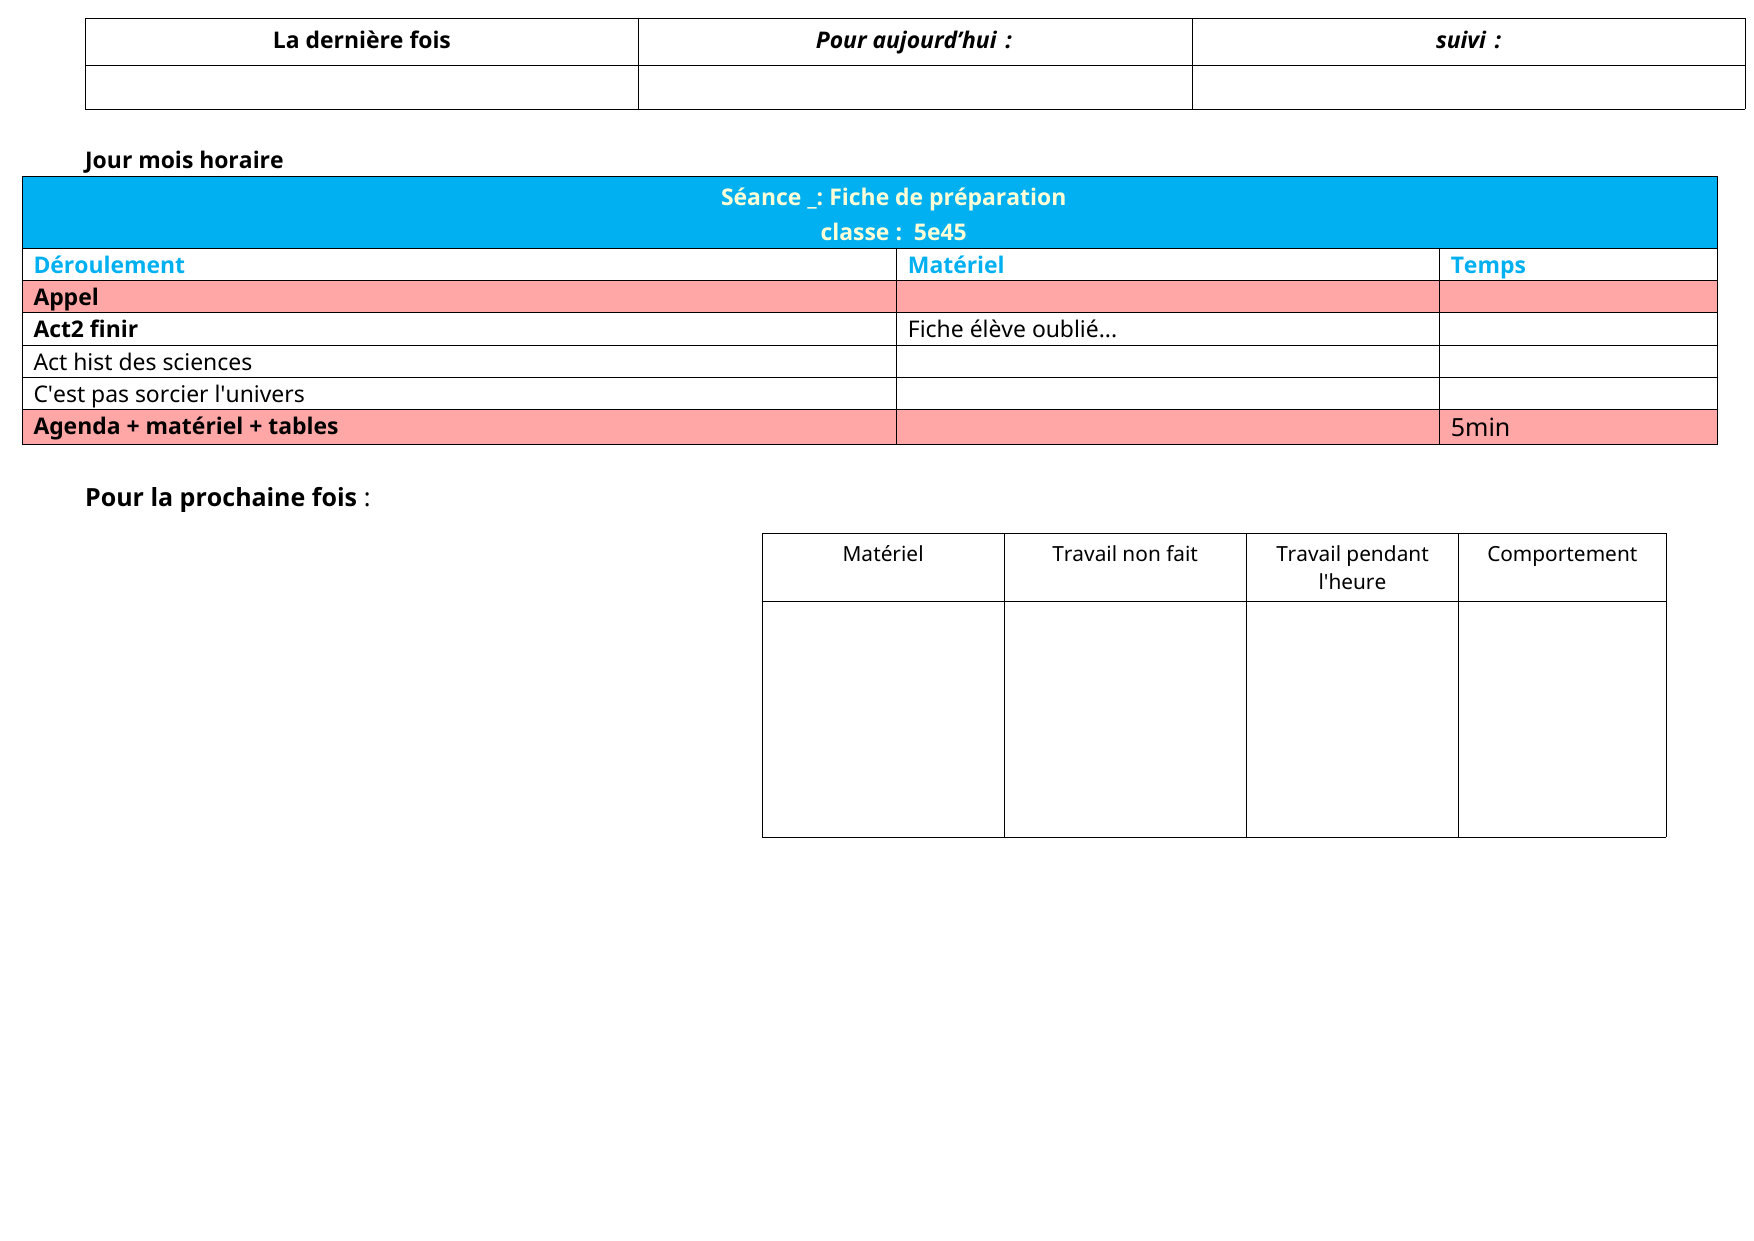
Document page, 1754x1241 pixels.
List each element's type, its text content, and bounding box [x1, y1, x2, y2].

table_cell [1440, 281, 1717, 312]
table_cell Fiche élève oublié... [897, 313, 1439, 344]
table_cell [763, 602, 1004, 837]
table_header Travail non fait [1005, 534, 1246, 601]
table_cell Agenda + matériel + tables [23, 410, 896, 444]
table_header Pour aujourd’hui : [639, 19, 1192, 65]
table_header suivi : [1193, 19, 1745, 65]
table_cell [639, 66, 1192, 108]
table_cell C'est pas sorcier l'univers [23, 378, 896, 409]
table_header La dernière fois [86, 19, 638, 65]
table_cell [1440, 346, 1717, 377]
table_cell [1193, 66, 1745, 108]
table_cell [1440, 378, 1717, 409]
table_cell Matériel [897, 249, 1439, 280]
table_header Comportement [1459, 534, 1666, 601]
table_header Travail pendant l'heure [1247, 534, 1458, 601]
table_cell [897, 410, 1439, 444]
table_cell Appel [23, 281, 896, 312]
text Jour mois horaire [85, 144, 1754, 176]
table_cell [897, 378, 1439, 409]
table_cell [1440, 313, 1717, 344]
table_header Séance _: Fiche de préparation classe : 5e45 [23, 177, 1717, 248]
table_header Matériel [763, 534, 1004, 601]
table_cell Temps [1440, 249, 1717, 280]
table_cell Déroulement [23, 249, 896, 280]
table_cell [897, 346, 1439, 377]
table_cell [86, 66, 638, 108]
table_cell Act hist des sciences [23, 346, 896, 377]
text Pour la prochaine fois : [85, 479, 1745, 513]
table_cell [1005, 602, 1246, 837]
table_cell [1459, 602, 1666, 837]
table_cell 5min [1440, 410, 1717, 444]
table_cell [897, 281, 1439, 312]
table_cell [1247, 602, 1458, 837]
table_cell Act2 finir [23, 313, 896, 344]
